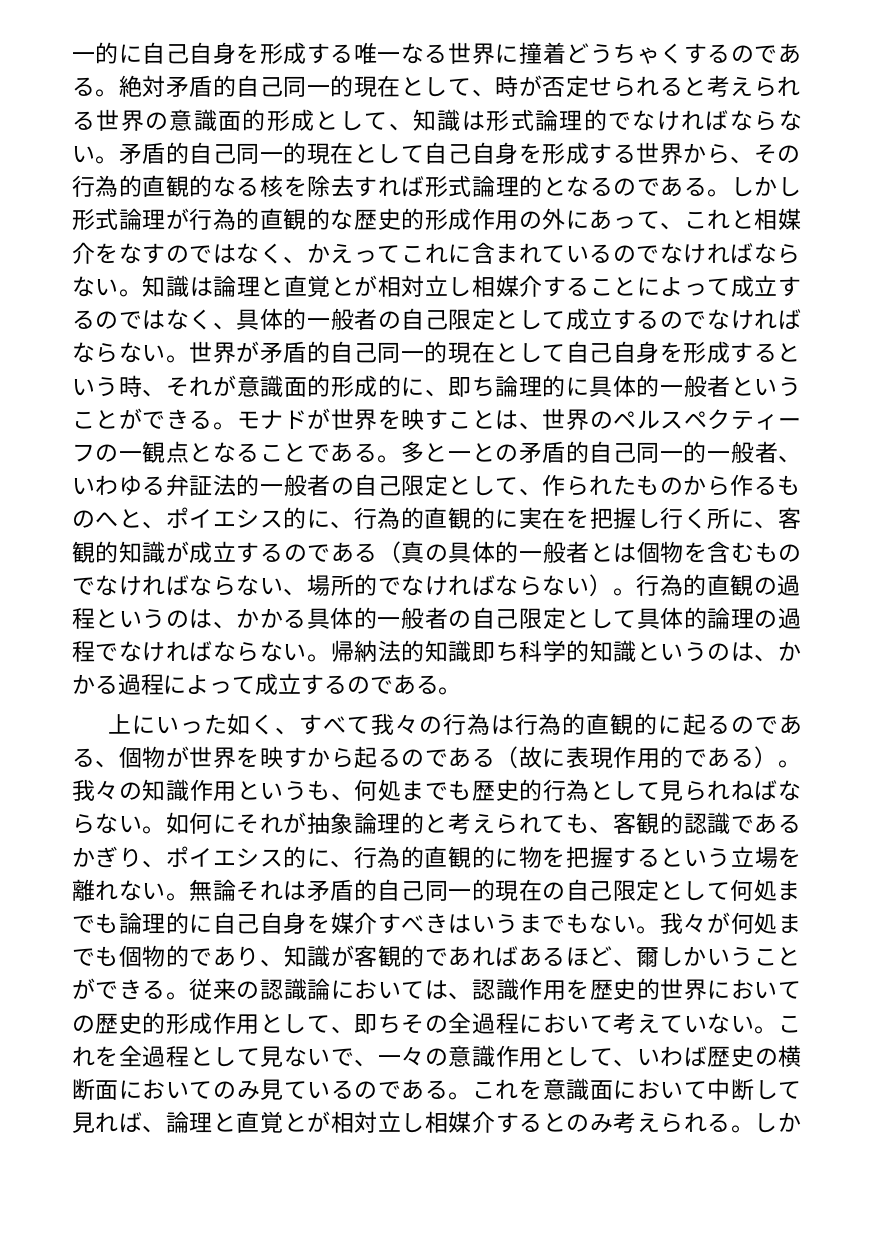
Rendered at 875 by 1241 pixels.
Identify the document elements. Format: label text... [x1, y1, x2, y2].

text 一的に自己自身を形成する唯一なる世界に撞着どうちゃくするのである。絶対矛盾的自己同一的現在として、時が否定せられると考えられる世界の意識面的形成として、知識は形式論理的でなければならない。矛盾的自己同一的現在として自己自身を形成する世界から、その行為的直観的なる核を除去すれば形式論理的となるのである。しかし形式論理が行為的直観的な歴史的形成作用の外にあって、これと相媒介をなすのではなく、かえってこれに含まれているのでなければならない。知識は論理と直覚とが相対立し相媒介することによって成立するのではなく、具体的一般者の自己限定として成立するのでなければならない。世界が矛盾的自己同一的現在として自己自身を形成するという時、それが意識面的形成的に、即ち論理的に具体的一般者ということができる。モナドが世界を映すことは、世界のペルスペクティーフの一観点となることである。多と一との矛盾的自己同一的一般者、いわゆる弁証法的一般者の自己限定として、作られたものから作るものへと、ポイエシス的に、行為的直観的に実在を把握し行く所に、客観的知識が成立するのである（真の具体的一般者とは個物を含むものでなければならない、場所的でなければならない）。行為的直観の過程というのは、かかる具体的一般者の自己限定として具体的論理の過程でなければならない。帰納法的知識即ち科学的知識というのは、かかる過程によって成立するのである。 [72, 36, 802, 701]
text 上にいった如く、すべて我々の行為は行為的直観的に起るのである、個物が世界を映すから起るのである（故に表現作用的である）。我々の知識作用というも、何処までも歴史的行為として見られねばならない。如何にそれが抽象論理的と考えられても、客観的認識であるかぎり、ポイエシス的に、行為的直観的に物を把握するという立場を離れない。無論それは矛盾的自己同一的現在の自己限定として何処までも論理的に自己自身を媒介すべきはいうまでもない。我々が何処までも個物的であり、知識が客観的であればあるほど、爾しかいうことができる。従来の認識論においては、認識作用を歴史的世界においての歴史的形成作用として、即ちその全過程において考えていない。これを全過程として見ないで、一々の意識作用として、いわば歴史の横断面においてのみ見ているのである。これを意識面において中断して見れば、論理と直覚とが相対立し相媒介するとのみ考えられる。しか [72, 707, 802, 1138]
